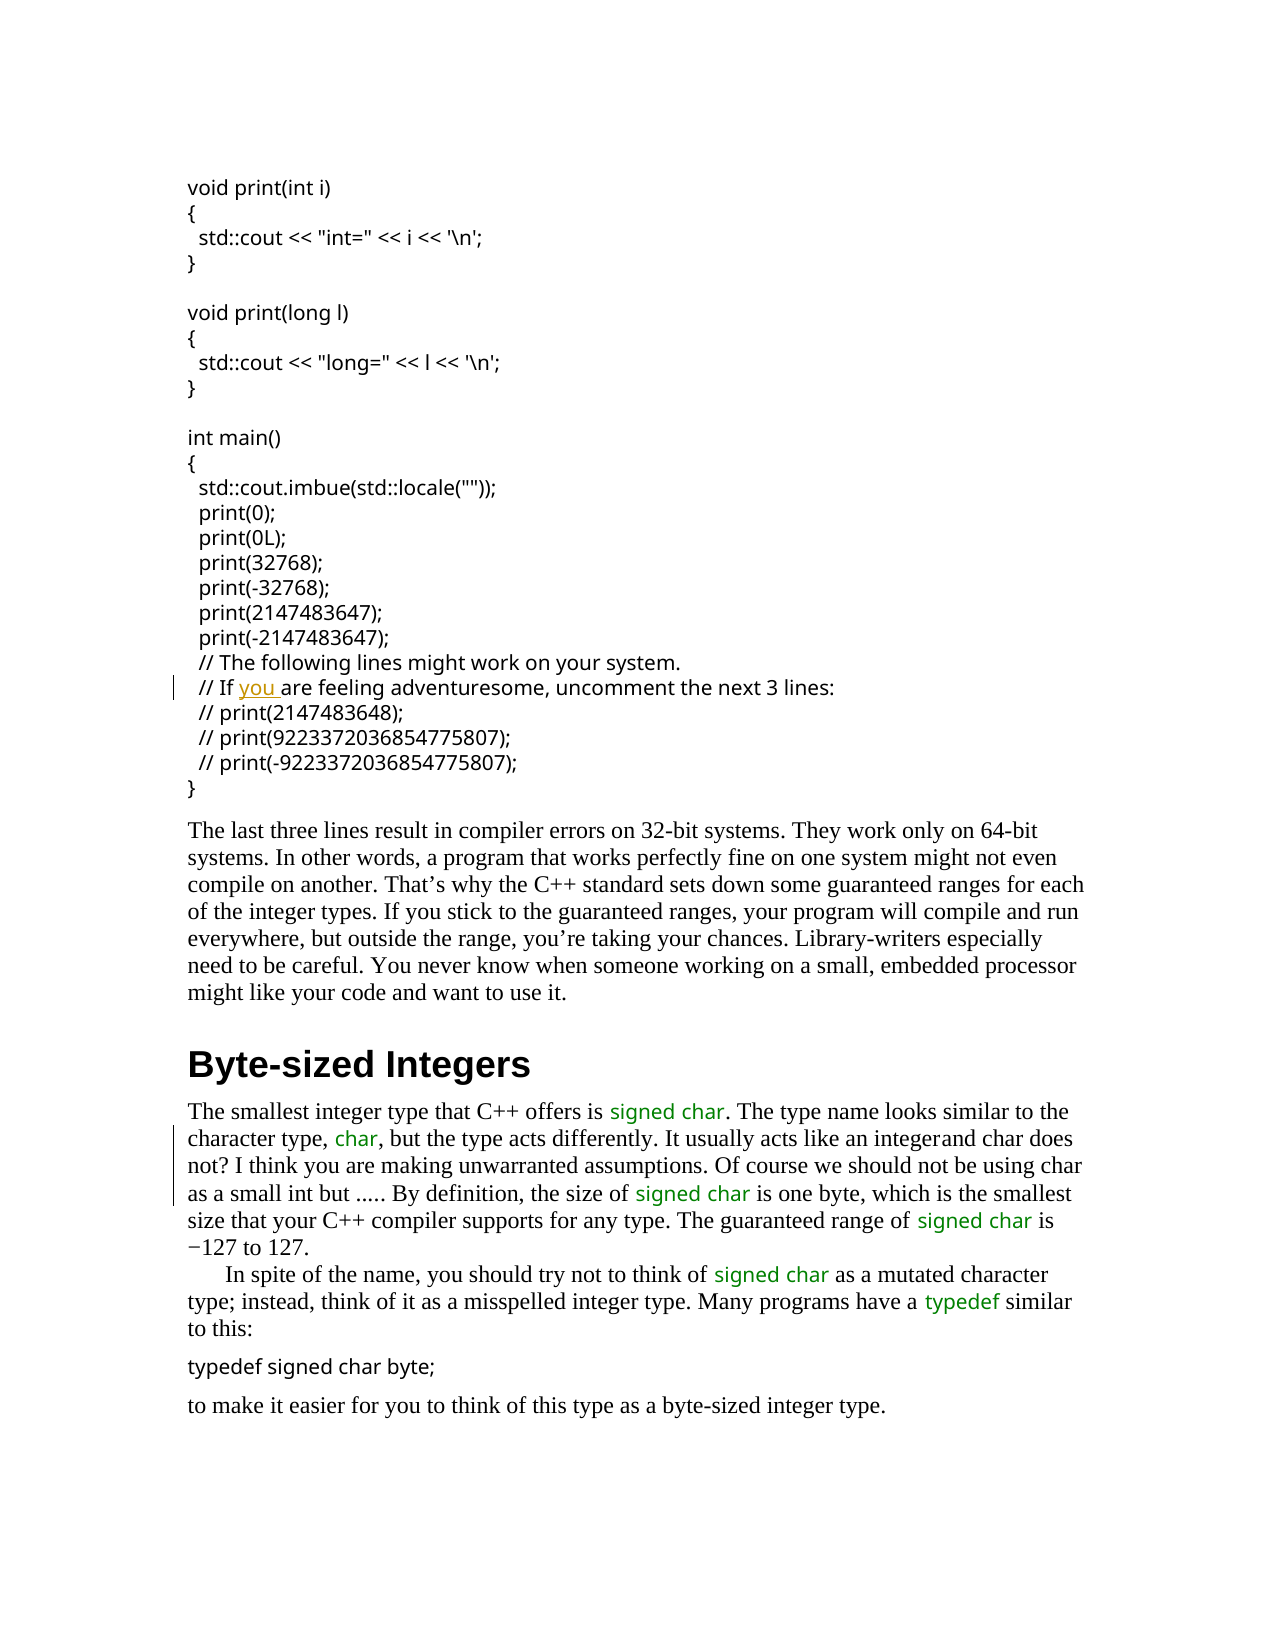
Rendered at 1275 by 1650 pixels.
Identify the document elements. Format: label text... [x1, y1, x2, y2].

text } [187, 250, 1072, 275]
text print(32768); [187, 550, 1072, 575]
text std::cout.imbue(std::locale("")); [187, 475, 1072, 500]
text print(-2147483647); [187, 625, 1072, 650]
text // If you are feeling adventuresome, uncomment the next 3 lines: [187, 675, 1072, 700]
text } [187, 775, 1072, 800]
text void print(long l) [187, 300, 1072, 325]
text // print(2147483648); [187, 700, 1072, 725]
text to make it easier for you to think of this type as a byte-sized integer type. [187, 1392, 1087, 1419]
text print(2147483647); [187, 600, 1072, 625]
text // print(9223372036854775807); [187, 725, 1072, 750]
text // The following lines might work on your system. [187, 650, 1072, 675]
text { [187, 325, 1072, 350]
text // print(-9223372036854775807); [187, 750, 1072, 775]
text In spite of the name, you should try not to think of signed char as a mutated character type; instead, think of it as a misspelled integer type. Many programs have a typedef similar to this: [187, 1261, 1087, 1342]
text int main() [187, 425, 1072, 450]
subtitle Byte-sized Integers [187, 1044, 1087, 1086]
text typedef signed char byte; [187, 1354, 1072, 1379]
text The smallest integer type that C++ offers is signed char. The type name looks similar to the character type, char, but the type acts differently. It usually acts like an integerand char does not? I think you are making unwarranted assumptions. Of course we should not be using char as a small int but ..... By definition, the size of signed char is one byte, which is the smallest size that your C++ compiler supports for any type. The guaranteed range of signed char is −127 to 127. [187, 1098, 1087, 1261]
text print(-32768); [187, 575, 1072, 600]
text std::cout << "int=" << i << '\n'; [187, 225, 1072, 250]
text } [187, 375, 1072, 400]
text std::cout << "long=" << l << '\n'; [187, 350, 1072, 375]
text The last three lines result in compiler errors on 32-bit systems. They work only on 64-bit systems. In other words, a program that works perfectly fine on one system might not even compile on another. That’s why the C++ standard sets down some guaranteed ranges for each of the integer types. If you stick to the guaranteed ranges, your program will compile and run everywhere, but outside the range, you’re taking your chances. Library-writers especially need to be careful. You never know when someone working on a small, embedded processor might like your code and want to use it. [187, 817, 1087, 1006]
text { [187, 200, 1072, 225]
text void print(int i) [187, 175, 1072, 200]
text print(0L); [187, 525, 1072, 550]
text { [187, 450, 1072, 475]
text print(0); [187, 500, 1072, 525]
